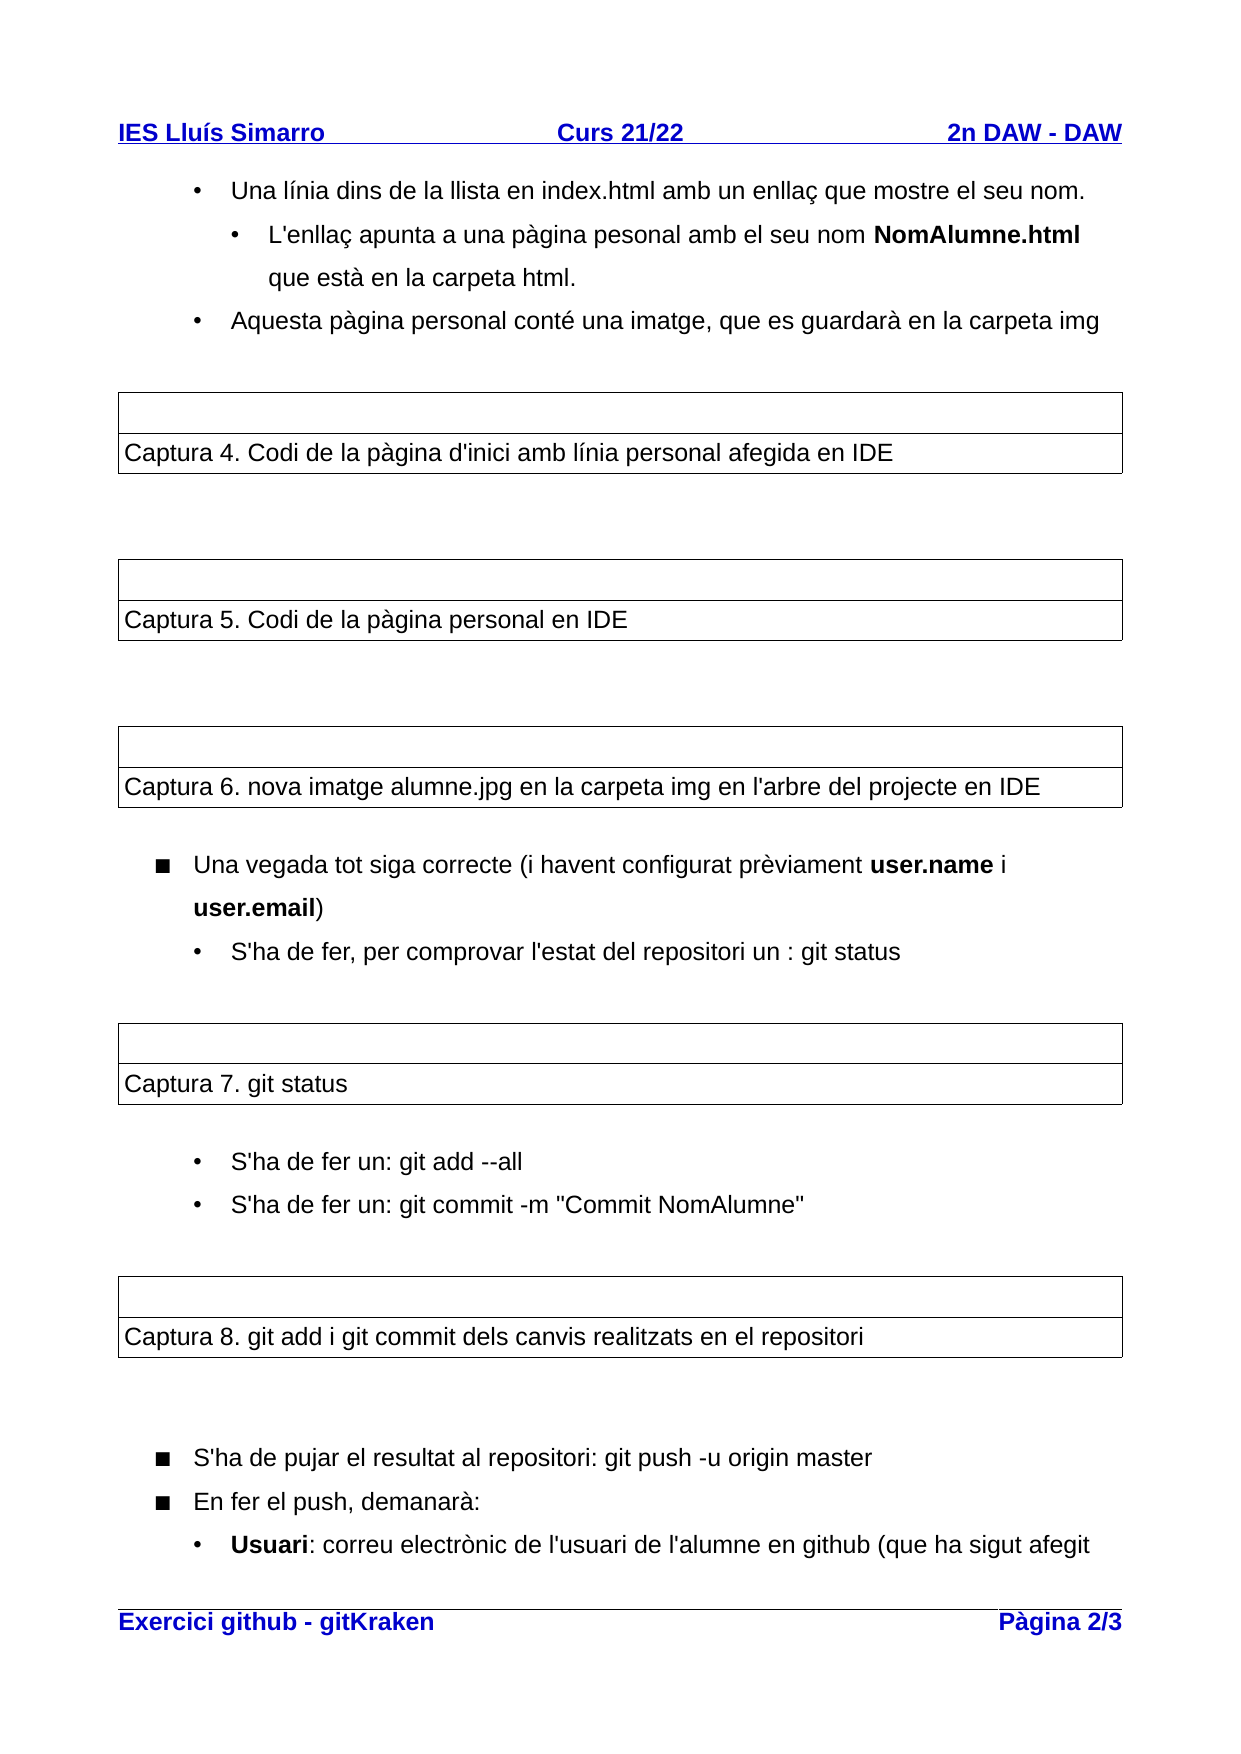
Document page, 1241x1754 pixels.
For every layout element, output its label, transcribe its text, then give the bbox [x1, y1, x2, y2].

table_cell Captura 7. git status [119, 1064, 1122, 1103]
list Usuari: correu electrònic de l'usuari de l'alumne en github (que ha sigut afegit [193, 1530, 1122, 1558]
table_header [119, 393, 1122, 433]
table_header [119, 727, 1122, 767]
table_cell Captura 4. Codi de la pàgina d'inici amb línia personal afegida en IDE [119, 434, 1122, 473]
list S'ha de fer un: git commit -m "Commit NomAlumne" [193, 1190, 1122, 1219]
list Una línia dins de la llista en index.html amb un enllaç que mostre el seu nom. [193, 176, 1122, 205]
table_header [119, 1277, 1122, 1317]
list Aquesta pàgina personal conté una imatge, que es guardarà en la carpeta img [193, 306, 1122, 335]
list Una vegada tot siga correcte (i havent configurat prèviament user.name i user.email) [156, 850, 1122, 922]
table_header [119, 560, 1122, 599]
list L'enllaç apunta a una pàgina pesonal amb el seu nom NomAlumne.html que està en la carpeta html. [231, 219, 1122, 292]
list S'ha de pujar el resultat al repositori: git push -u origin master [156, 1443, 1122, 1472]
table_cell Captura 8. git add i git commit dels canvis realitzats en el repositori [119, 1318, 1122, 1357]
table_cell Captura 6. nova imatge alumne.jpg en la carpeta img en l'arbre del projecte en IDE [119, 768, 1122, 807]
table_header [119, 1024, 1122, 1063]
list S'ha de fer un: git add --all [193, 1147, 1122, 1176]
table_cell Captura 5. Codi de la pàgina personal en IDE [119, 601, 1122, 640]
list S'ha de fer, per comprovar l'estat del repositori un : git status [193, 936, 1122, 965]
list En fer el push, demanarà: [156, 1486, 1122, 1515]
